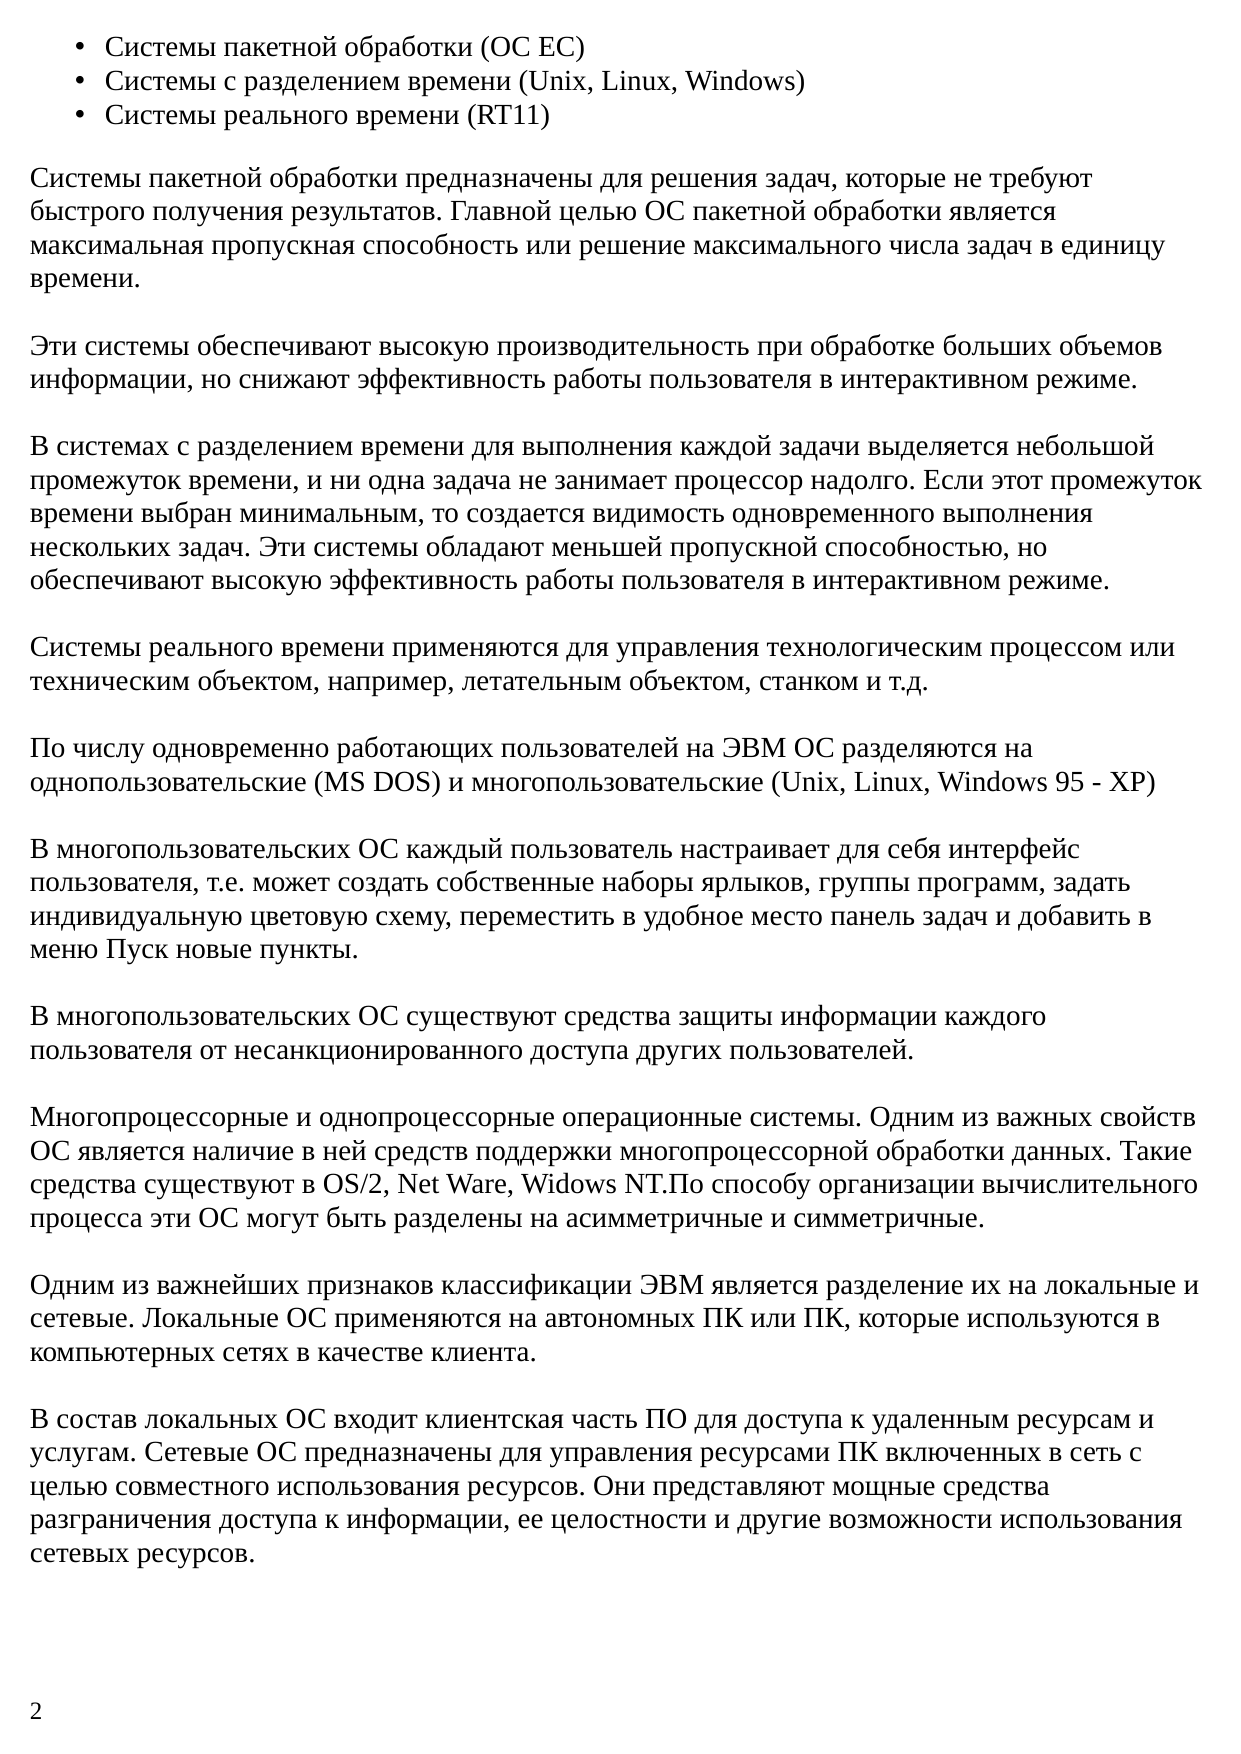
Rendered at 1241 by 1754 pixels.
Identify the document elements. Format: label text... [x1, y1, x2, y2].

text Системы пакетной обработки предназначены для решения задач, которые не требуют быстрого получения результатов. Главной целью ОС пакетной обработки является максимальная пропускная способность или решение максимального числа задач в единицу времени. Эти системы обеспечивают высокую производительность при обработке больших объемов информации, но снижают эффективность работы пользователя в интерактивном режиме. В системах с разделением времени для выполнения каждой задачи выделяется небольшой промежуток времени, и ни одна задача не занимает процессор надолго. Если этот промежуток времени выбран минимальным, то создается видимость одновременного выполнения нескольких задач. Эти системы обладают меньшей пропускной способностью, но обеспечивают высокую эффективность работы пользователя в интерактивном режиме. Системы реального времени применяются для управления технологическим процессом или техническим объектом, например, летательным объектом, станком и т.д. По числу одновременно работающих пользователей на ЭВМ ОС разделяются на однопользовательские (MS DOS) и многопользовательские (Unix, Linux, Windows 95 - XP) В многопользовательских ОС каждый пользователь настраивает для себя интерфейс пользователя, т.е. может создать собственные наборы ярлыков, группы программ, задать индивидуальную цветовую схему, переместить в удобное место панель задач и добавить в меню Пуск новые пункты. В многопользовательских ОС существуют средства защиты информации каждого пользователя от несанкционированного доступа других пользователей. Многопроцессорные и однопроцессорные операционные системы. Одним из важных свойств ОС является наличие в ней средств поддержки многопроцессорной обработки данных. Такие средства существуют в OS/2, Net Ware, Widows NT.По способу организации вычислительного процесса эти ОС могут быть разделены на асимметричные и симметричные. Одним из важнейших признаков классификации ЭВМ является разделение их на локальные и сетевые. Локальные ОС применяются на автономных ПК или ПК, которые используются в компьютерных сетях в качестве клиента. В состав локальных ОС входит клиентская часть ПО для доступа к удаленным ресурсам и услугам. Сетевые ОС предназначены для управления ресурсами ПК включенных в сеть с целью совместного использования ресурсов. Они представляют мощные средства разграничения доступа к информации, ее целостности и другие возможности использования сетевых ресурсов. [29, 160, 1211, 1569]
list Системы пакетной обработки (ОС ЕС) [75, 29, 1211, 63]
list Системы реального времени (RT11) [75, 97, 1211, 130]
list Системы с разделением времени (Unix, Linux, Windows) [75, 63, 1211, 97]
